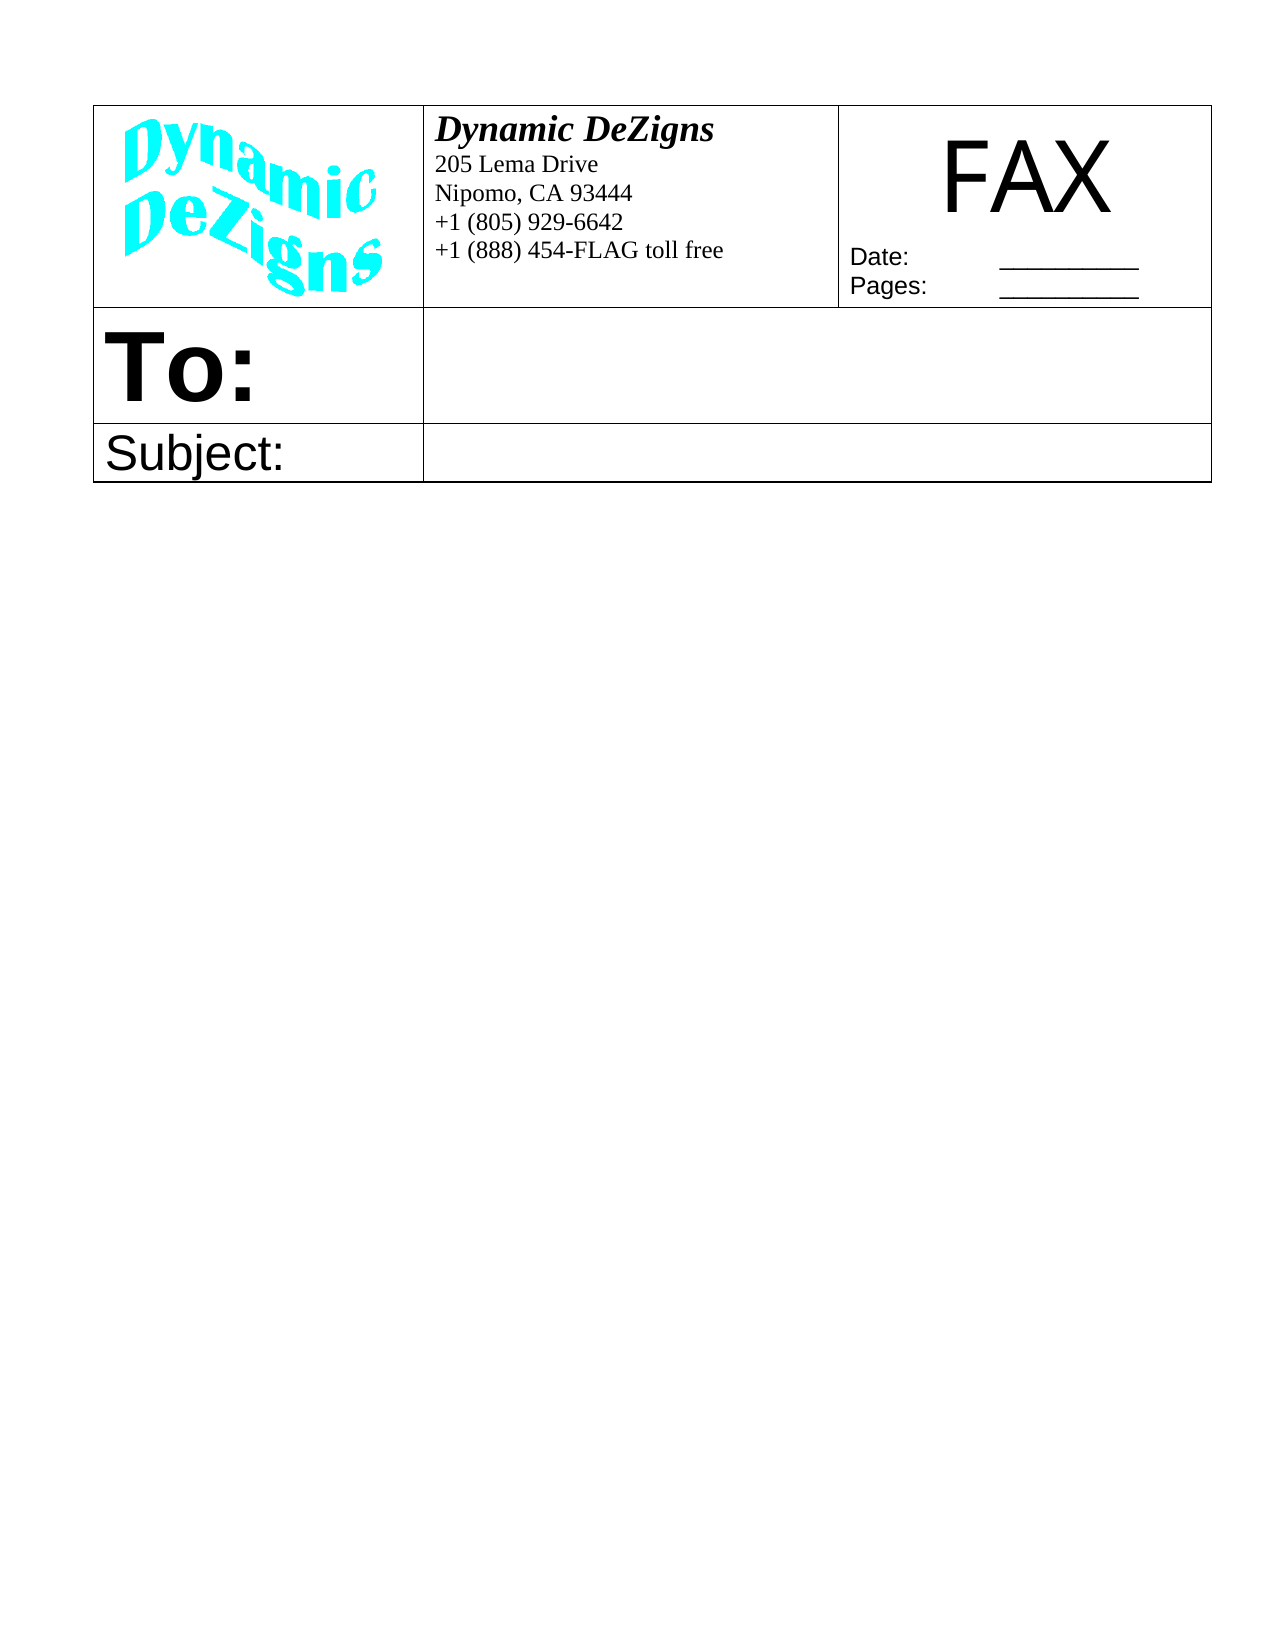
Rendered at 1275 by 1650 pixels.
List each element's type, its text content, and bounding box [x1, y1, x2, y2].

picture [121, 115, 389, 298]
table_cell To: [94, 308, 423, 423]
table_header [94, 106, 423, 307]
table_cell Subject: [94, 424, 423, 481]
table_header Dynamic DeZigns 205 Lema Drive Nipomo, CA 93444 +1 (805) 929-6642 +1 (888) 454-FLAG toll free [424, 106, 838, 307]
table_header FAX Date: __________ Pages: __________ [839, 106, 1211, 307]
table_cell [424, 424, 1211, 481]
table_cell [424, 308, 1211, 423]
